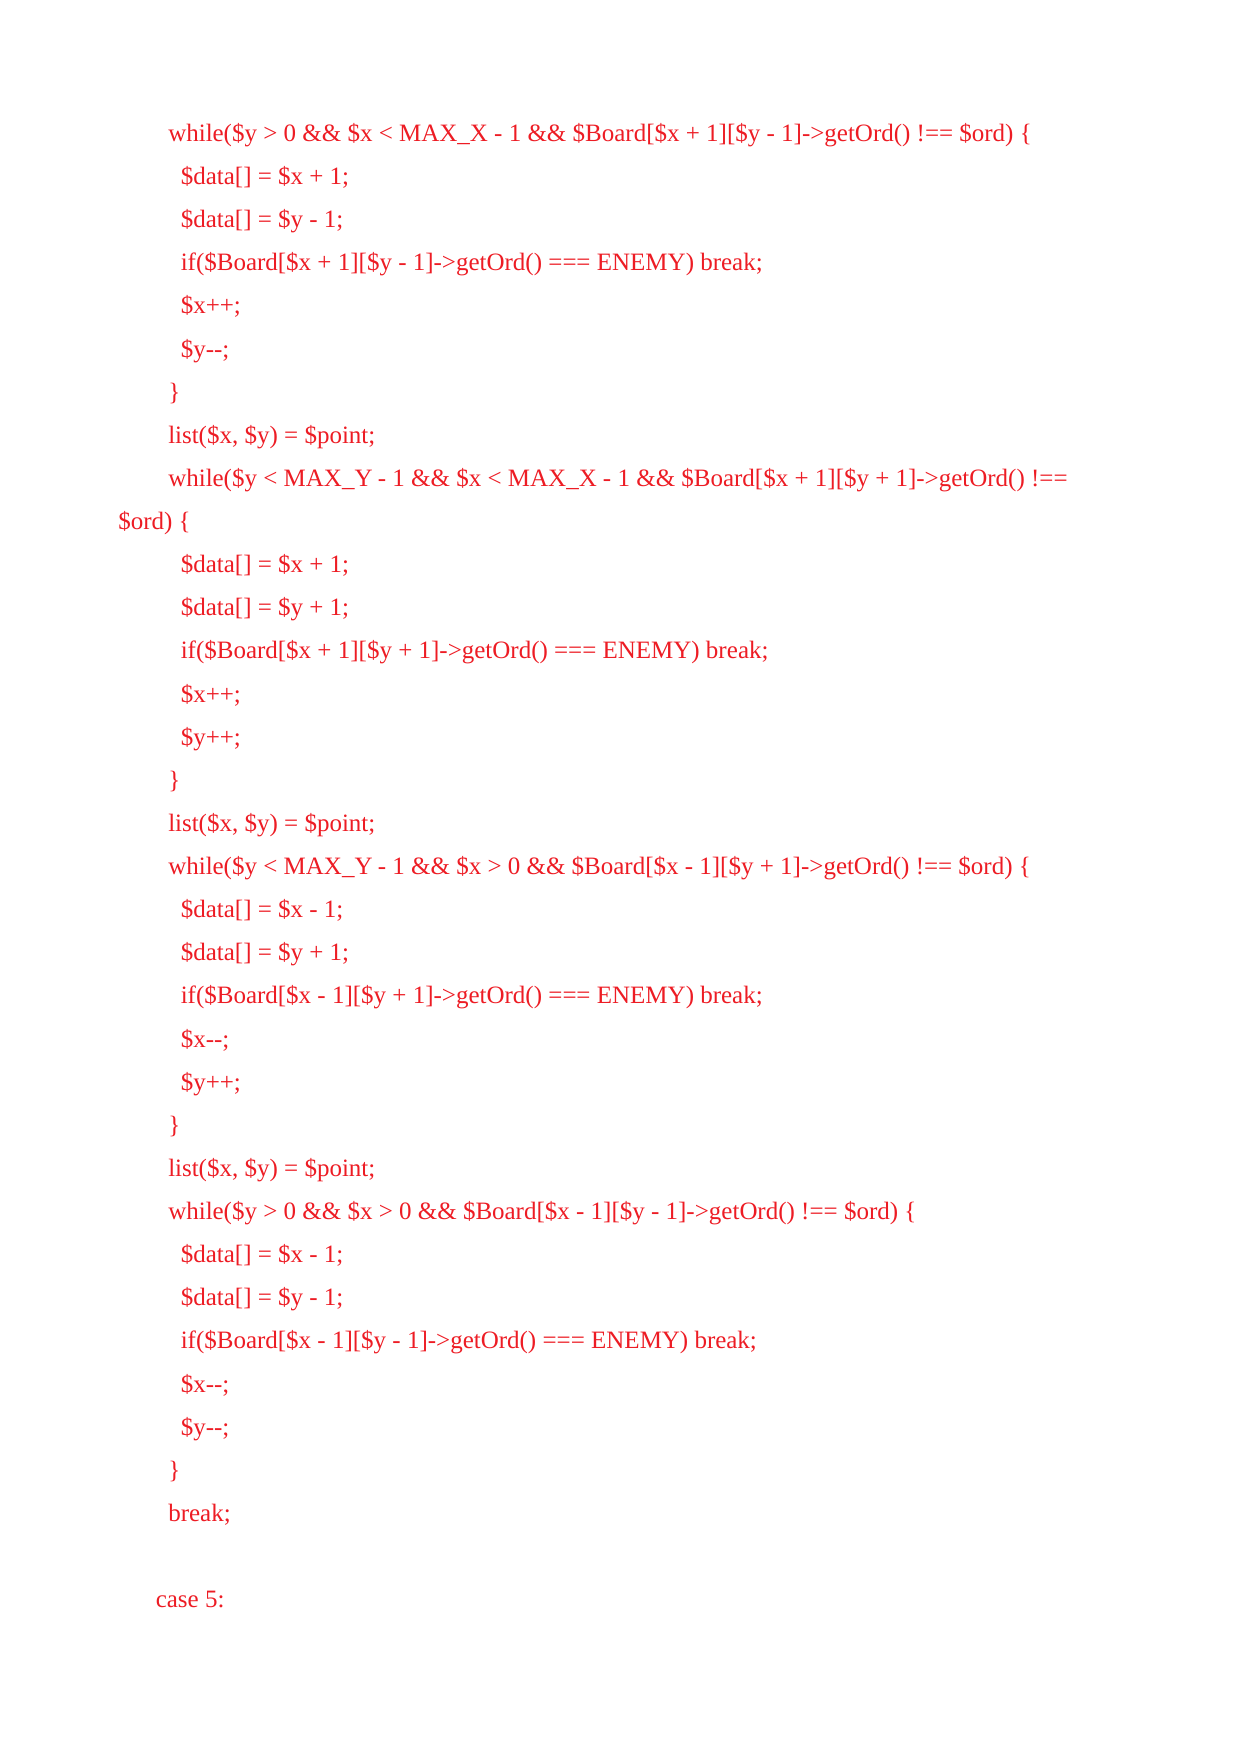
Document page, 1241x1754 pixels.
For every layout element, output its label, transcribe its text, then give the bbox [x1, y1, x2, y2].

text list($x, $y) = $point; [118, 808, 1122, 837]
text $y++; [118, 722, 1122, 751]
text while($y > 0 && $x < MAX_X - 1 && $Board[$x + 1][$y - 1]->getOrd() !== $ord) { [118, 118, 1122, 147]
text } [118, 765, 1122, 794]
text while($y < MAX_Y - 1 && $x > 0 && $Board[$x - 1][$y + 1]->getOrd() !== $ord) { [118, 851, 1122, 880]
text $x++; [118, 679, 1122, 707]
text $data[] = $y + 1; [118, 937, 1122, 966]
text $data[] = $x + 1; [118, 161, 1122, 190]
text $x--; [118, 1024, 1122, 1052]
text if($Board[$x + 1][$y - 1]->getOrd() === ENEMY) break; [118, 247, 1122, 276]
text if($Board[$x - 1][$y - 1]->getOrd() === ENEMY) break; [118, 1326, 1122, 1354]
text $data[] = $y - 1; [118, 1282, 1122, 1311]
text break; [118, 1498, 1122, 1527]
text $data[] = $y + 1; [118, 592, 1122, 621]
text } [118, 1455, 1122, 1484]
text list($x, $y) = $point; [118, 1153, 1122, 1182]
text if($Board[$x - 1][$y + 1]->getOrd() === ENEMY) break; [118, 981, 1122, 1009]
text while($y < MAX_Y - 1 && $x < MAX_X - 1 && $Board[$x + 1][$y + 1]->getOrd() !== $ord) { [118, 463, 1122, 535]
text if($Board[$x + 1][$y + 1]->getOrd() === ENEMY) break; [118, 636, 1122, 664]
text $x++; [118, 291, 1122, 319]
text $y++; [118, 1067, 1122, 1096]
text $x--; [118, 1369, 1122, 1397]
text list($x, $y) = $point; [118, 420, 1122, 449]
text $data[] = $x - 1; [118, 1239, 1122, 1268]
text $data[] = $x + 1; [118, 549, 1122, 578]
text } [118, 1110, 1122, 1139]
text while($y > 0 && $x > 0 && $Board[$x - 1][$y - 1]->getOrd() !== $ord) { [118, 1196, 1122, 1225]
text $y--; [118, 1412, 1122, 1441]
text $data[] = $y - 1; [118, 204, 1122, 233]
text } [118, 377, 1122, 406]
text $y--; [118, 334, 1122, 362]
text case 5: [118, 1584, 1122, 1613]
text $data[] = $x - 1; [118, 894, 1122, 923]
